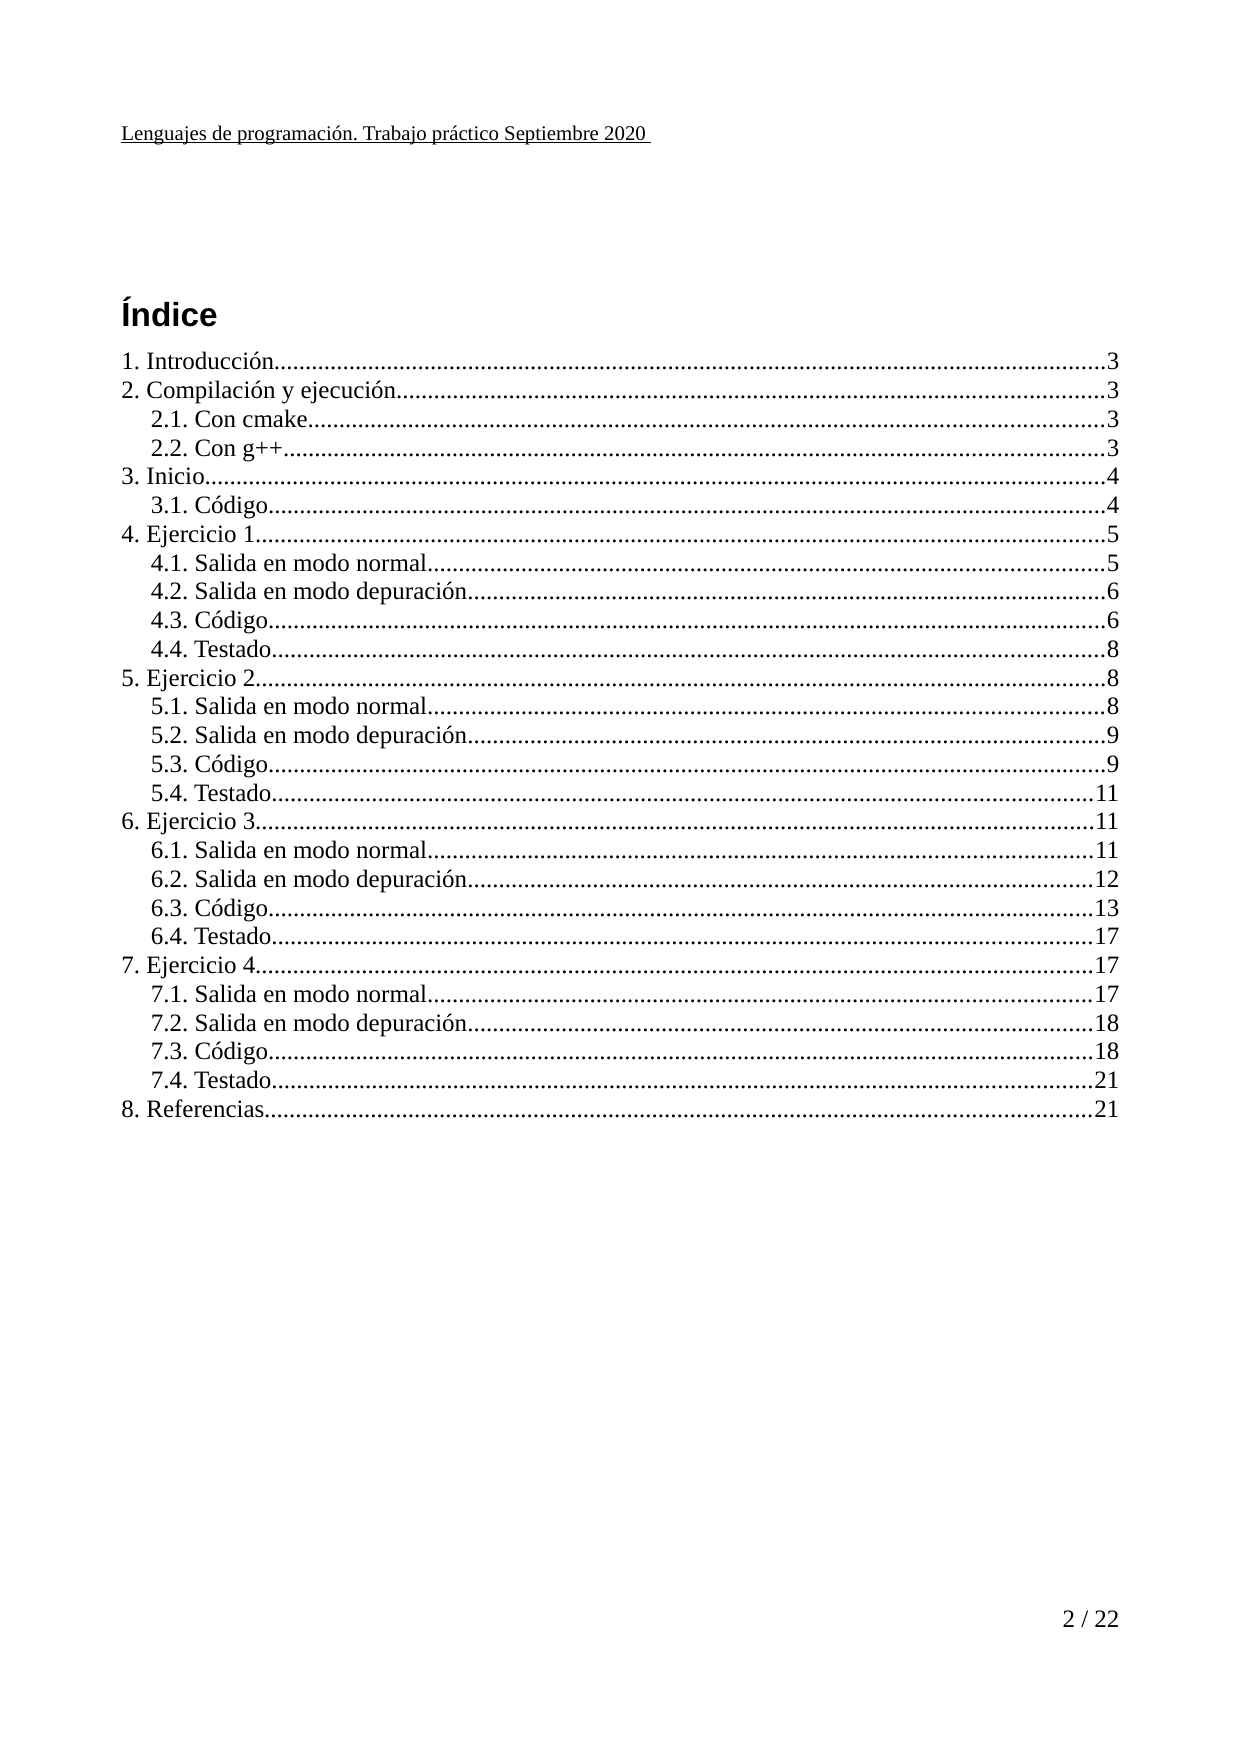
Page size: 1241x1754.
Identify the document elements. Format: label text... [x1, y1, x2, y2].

text 7.3. Código 18 [151, 1036, 1119, 1065]
text 6.3. Código 13 [151, 893, 1119, 921]
text 4.4. Testado 8 [151, 634, 1119, 663]
text 4.1. Salida en modo normal 5 [151, 548, 1119, 576]
text 6.4. Testado 17 [151, 921, 1119, 950]
text 6.2. Salida en modo depuración 12 [151, 864, 1119, 893]
text 5. Ejercicio 2 8 [121, 663, 1119, 691]
text 1. Introducción 3 [121, 346, 1119, 375]
text 5.3. Código 9 [151, 749, 1119, 778]
text 5.2. Salida en modo depuración 9 [151, 720, 1119, 749]
text 6. Ejercicio 3 11 [121, 806, 1119, 835]
text 2. Compilación y ejecución 3 [121, 375, 1119, 404]
text 8. Referencias 21 [121, 1094, 1119, 1123]
text 2.1. Con cmake 3 [151, 404, 1119, 433]
text 4. Ejercicio 1 5 [121, 519, 1119, 548]
text 7.1. Salida en modo normal 17 [151, 979, 1119, 1008]
text 4.2. Salida en modo depuración 6 [151, 576, 1119, 605]
text 6.1. Salida en modo normal 11 [151, 835, 1119, 864]
text 3. Inicio 4 [121, 461, 1119, 490]
text 5.1. Salida en modo normal 8 [151, 691, 1119, 720]
subtitle Índice [121, 295, 1119, 334]
text 5.4. Testado 11 [151, 778, 1119, 806]
text 4.3. Código 6 [151, 605, 1119, 634]
text 7.4. Testado 21 [151, 1065, 1119, 1094]
text 3.1. Código 4 [151, 490, 1119, 519]
text 2.2. Con g++ 3 [151, 433, 1119, 461]
text 7.2. Salida en modo depuración 18 [151, 1008, 1119, 1036]
text 7. Ejercicio 4 17 [121, 950, 1119, 979]
